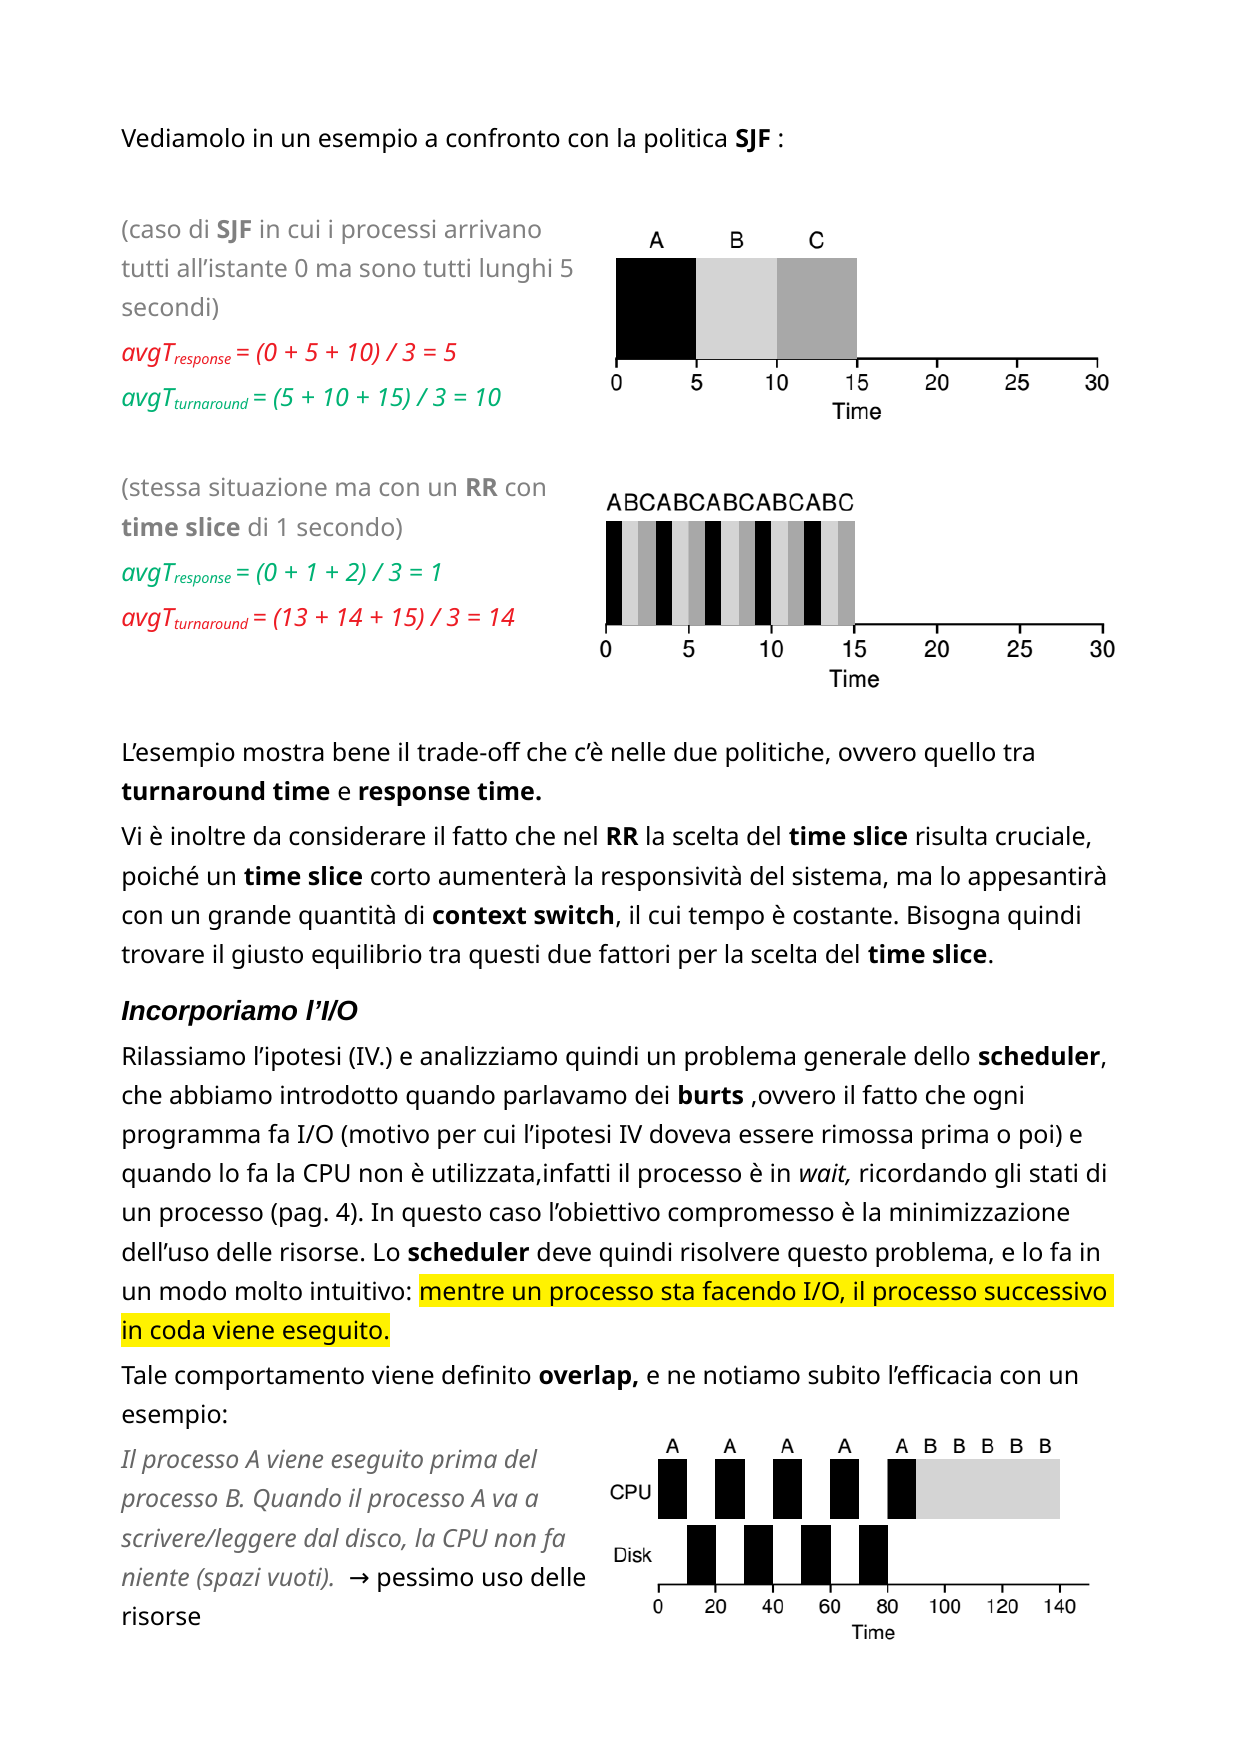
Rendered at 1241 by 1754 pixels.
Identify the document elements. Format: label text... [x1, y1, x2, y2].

text L’esempio mostra bene il trade-off che c’è nelle due politiche, ovvero quello tra turnaround time e response time. [121, 735, 1119, 808]
text (caso di SJF in cui i processi arrivano tutti all’istante 0 ma sono tutti lunghi 5 secondi) [121, 211, 584, 324]
picture [591, 1424, 1114, 1655]
text avgTresponse = (0 + 5 + 10) / 3 = 5 [121, 335, 584, 369]
text avgTturnaround = (13 + 14 + 15) / 3 = 14 [121, 599, 586, 633]
text Il processo A viene eseguito prima del processo B. Quando il processo A va a scrivere/leggere dal disco, la CPU non fa niente (spazi vuoti). → pessimo uso delle risorse [121, 1442, 591, 1633]
picture [586, 470, 1128, 699]
picture [584, 200, 1127, 430]
text Vediamolo in un esempio a confronto con la politica SJF : [121, 121, 1119, 155]
text Vi è inoltre da considerare il fatto che nel RR la scelta del time slice risulta cruciale, poiché un time slice corto aumenterà la responsività del sistema, ma lo appesantirà con un grande quantità di context switch, il cui tempo è costante. Bisogna quindi trovare il giusto equilibrio tra questi due fattori per la scelta del time slice. [121, 819, 1119, 971]
text avgTturnaround = (5 + 10 + 15) / 3 = 10 [121, 380, 584, 414]
text (stessa situazione ma con un RR con time slice di 1 secondo) [121, 470, 586, 543]
text avgTresponse = (0 + 1 + 2) / 3 = 1 [121, 554, 586, 588]
subtitle Incorporiamo l’I/O [121, 994, 1119, 1026]
text Rilassiamo l’ipotesi (IV.) e analizziamo quindi un problema generale dello scheduler, che abbiamo introdotto quando parlavamo dei burts ,ovvero il fatto che ogni programma fa I/O (motivo per cui l’ipotesi IV doveva essere rimossa prima o poi) e quando lo fa la CPU non è utilizzata,infatti il processo è in wait, ricordando gli stati di un processo (pag. 4). In questo caso l’obiettivo compromesso è la minimizzazione dell’uso delle risorse. Lo scheduler deve quindi risolvere questo problema, e lo fa in un modo molto intuitivo: mentre un processo sta facendo I/O, il processo successivo in coda viene eseguito. [121, 1038, 1119, 1347]
text Tale comportamento viene definito overlap, e ne notiamo subito l’efficacia con un esempio: [121, 1358, 1119, 1431]
